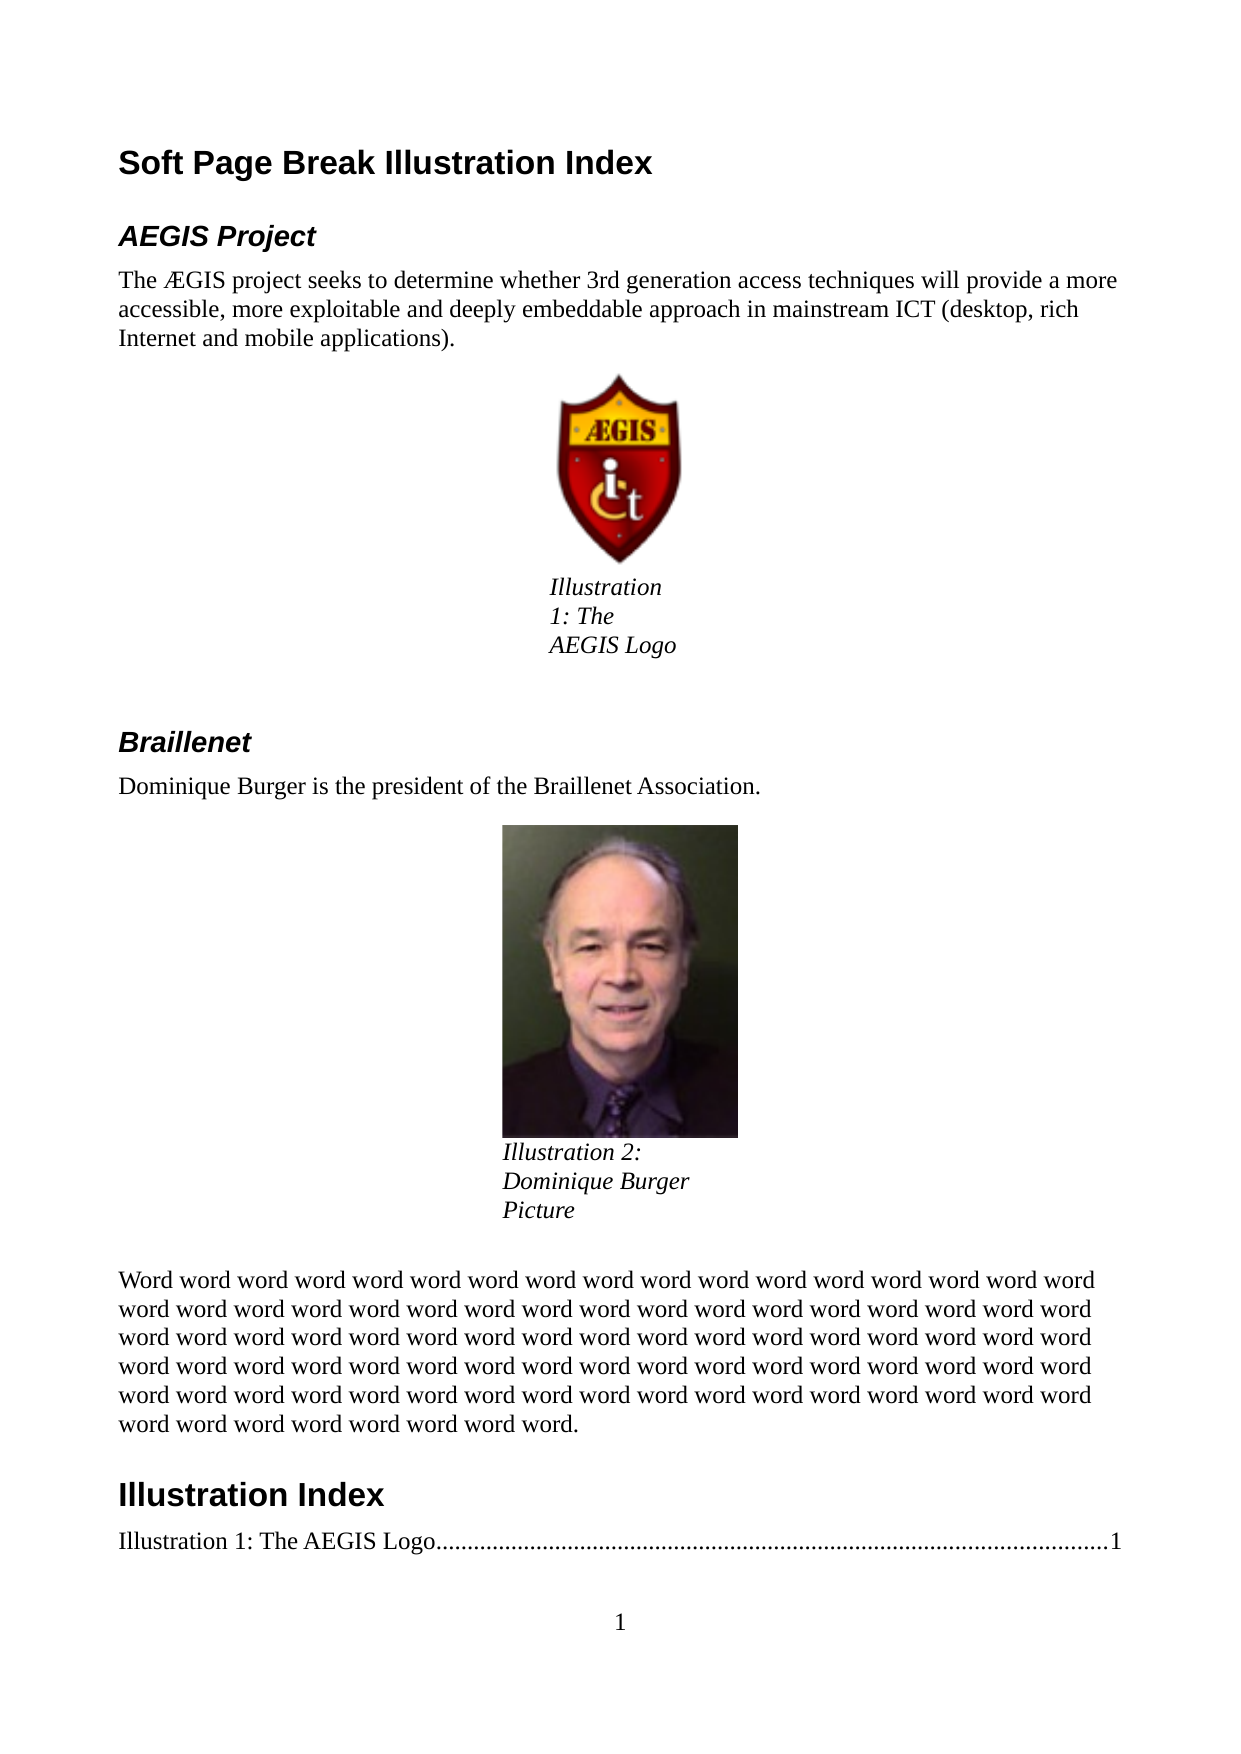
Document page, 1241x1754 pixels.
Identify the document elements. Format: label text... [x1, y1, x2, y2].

text Dominique Burger is the president of the Braillenet Association. [118, 771, 1122, 800]
text Illustration 1: The AEGIS Logo 1 [118, 1526, 1122, 1554]
text Illustration 2: Dominique Burger Picture [502, 1138, 738, 1224]
subtitle Soft Page Break Illustration Index [118, 143, 1122, 182]
subtitle AEGIS Project [118, 219, 1122, 253]
subtitle Braillenet [118, 725, 1122, 758]
text Word word word word word word word word word word word word word word word word word word word word word word word word word word word word word word word word word word word word word word word word word word word word word word word word word word word word word word word word word word word word word word word word word word word word word word word word word word word word word word word word word word word word word word word word word word word word word. [118, 1265, 1122, 1437]
text Illustration 1: The AEGIS Logo [549, 573, 691, 659]
text The ÆGIS project seeks to determine whether 3rd generation access techniques will provide a more accessible, more exploitable and deeply embeddable approach in mainstream ICT (desktop, rich Internet and mobile applications). [118, 265, 1122, 352]
subtitle Illustration Index [118, 1475, 1122, 1513]
picture [502, 825, 738, 1138]
picture [549, 364, 692, 573]
